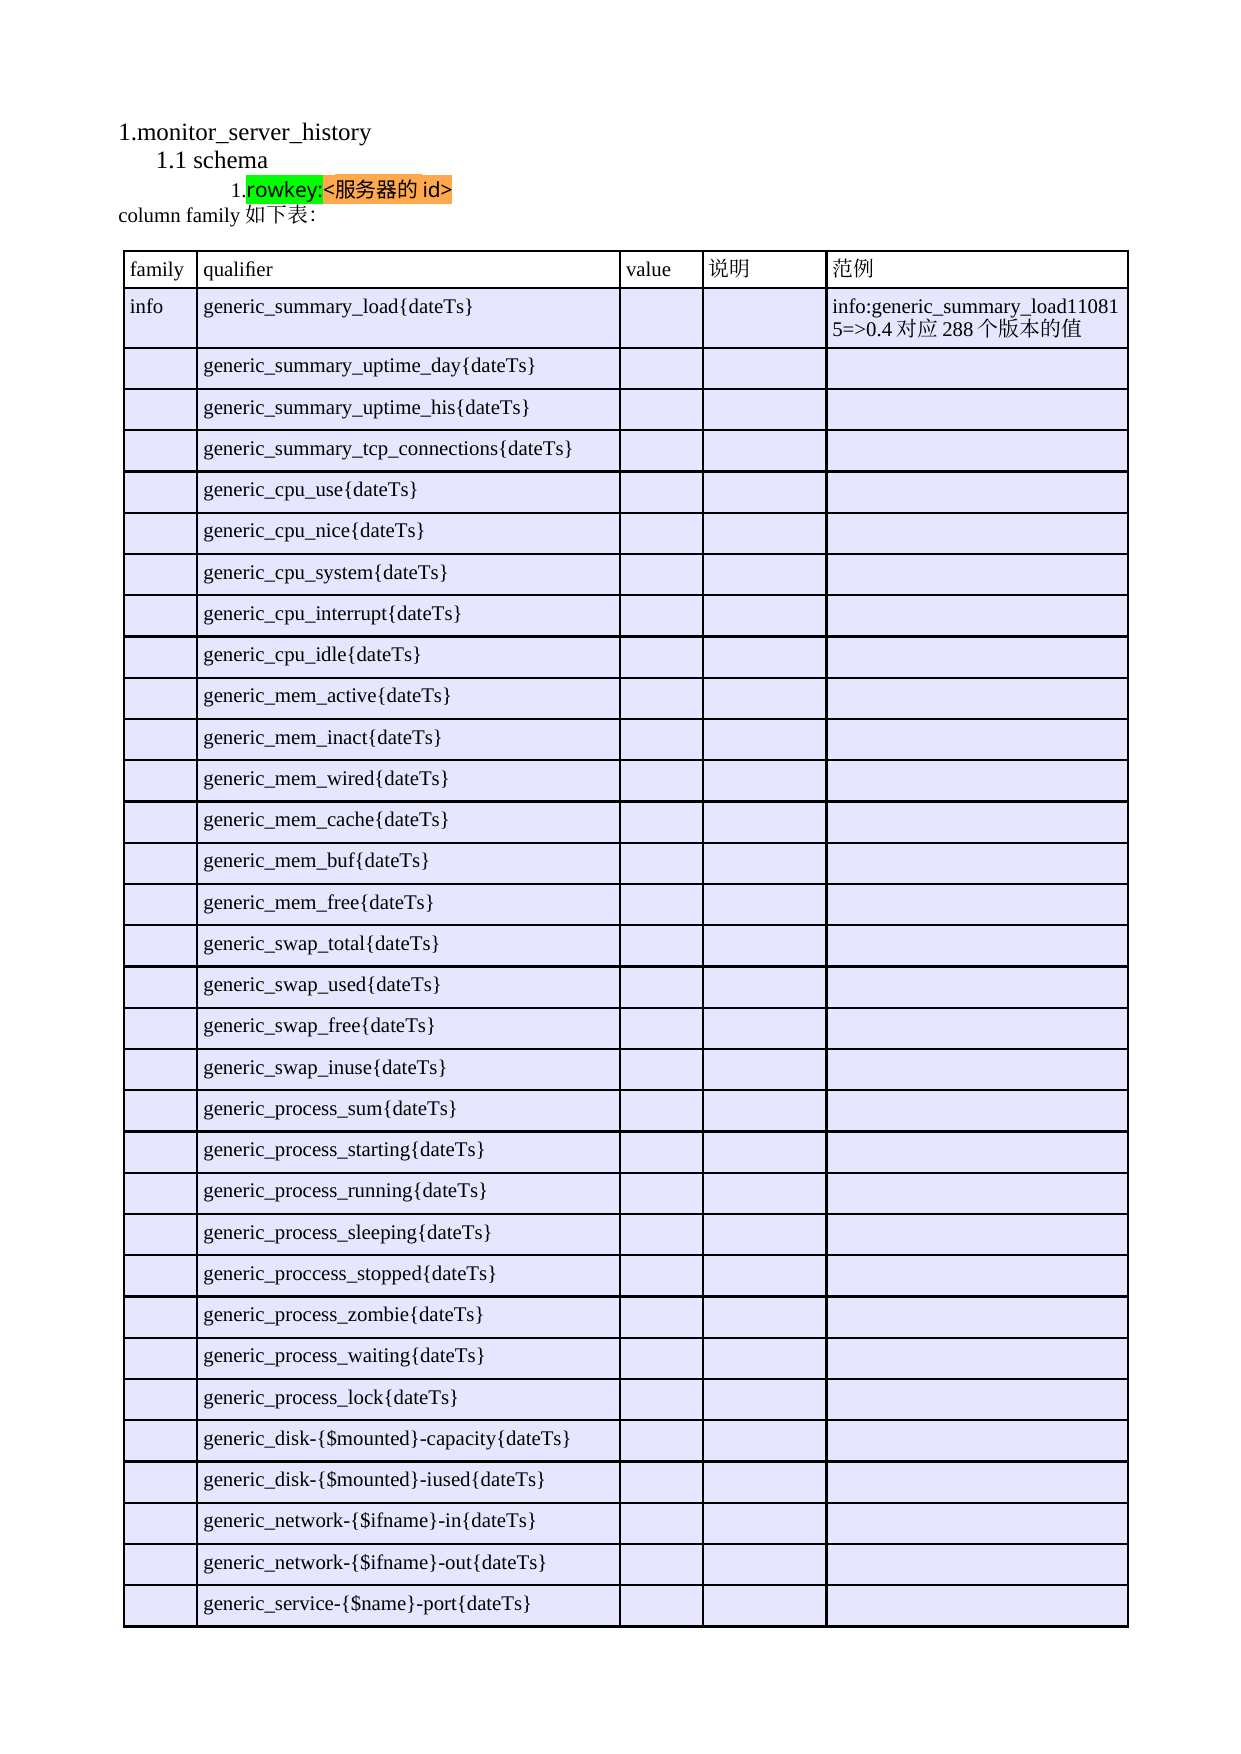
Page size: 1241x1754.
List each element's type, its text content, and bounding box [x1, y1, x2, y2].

table_header 说明 [704, 252, 825, 287]
table_cell [828, 844, 1127, 883]
table_cell [125, 1380, 196, 1419]
table_cell [125, 638, 196, 677]
text 1.monitor_server_history [118, 118, 1122, 146]
table_cell [125, 926, 196, 965]
table_cell generic_swap_total{dateTs} [198, 926, 619, 965]
table_header value [621, 252, 702, 287]
table_cell [828, 1421, 1127, 1460]
table_header family [125, 252, 196, 287]
table_cell [621, 1215, 702, 1254]
table_cell [828, 803, 1127, 842]
table_cell [621, 390, 702, 429]
table_cell [828, 1133, 1127, 1172]
table_cell generic_disk-{$mounted}-capacity{dateTs} [198, 1421, 619, 1460]
table_cell info:generic_summary_load110815=>0.4对应288个版本的值 [828, 289, 1127, 347]
table_cell [704, 555, 825, 594]
table_cell [125, 761, 196, 800]
table_cell [125, 431, 196, 470]
table_cell [828, 390, 1127, 429]
table_cell [828, 1009, 1127, 1048]
table_cell [125, 885, 196, 924]
table_cell [621, 555, 702, 594]
table_cell generic_service-{$name}-port{dateTs} [198, 1586, 619, 1625]
table_cell [125, 349, 196, 388]
table_cell [125, 1050, 196, 1089]
table_cell [704, 1421, 825, 1460]
table_cell [621, 431, 702, 470]
table_cell [704, 1545, 825, 1584]
table_cell info [125, 289, 196, 347]
table_cell [621, 1256, 702, 1295]
table_cell [704, 1050, 825, 1089]
table_cell [621, 926, 702, 965]
table_cell [828, 1504, 1127, 1543]
table_cell [828, 679, 1127, 718]
table_cell generic_swap_used{dateTs} [198, 968, 619, 1007]
table_cell [704, 1339, 825, 1378]
table_cell [125, 1174, 196, 1213]
table_cell [704, 926, 825, 965]
table_cell generic_process_running{dateTs} [198, 1174, 619, 1213]
table_cell [125, 1298, 196, 1337]
table_cell generic_summary_tcp_connections{dateTs} [198, 431, 619, 470]
table_cell [704, 761, 825, 800]
list rowkey:<服务器的id> [118, 173, 1122, 204]
table_cell [704, 638, 825, 677]
table_cell [125, 555, 196, 594]
table_cell [704, 1380, 825, 1419]
table_cell [621, 1174, 702, 1213]
table_cell [704, 1463, 825, 1502]
table_cell [828, 349, 1127, 388]
table_cell [828, 1339, 1127, 1378]
table_cell [704, 803, 825, 842]
table_cell [828, 926, 1127, 965]
table_cell [621, 289, 702, 347]
table_cell [621, 1009, 702, 1048]
table_cell [704, 473, 825, 512]
table_cell generic_mem_free{dateTs} [198, 885, 619, 924]
table_cell [125, 1133, 196, 1172]
table_cell [704, 1133, 825, 1172]
table_cell generic_proccess_stopped{dateTs} [198, 1256, 619, 1295]
table_cell generic_mem_cache{dateTs} [198, 803, 619, 842]
table_cell generic_cpu_interrupt{dateTs} [198, 596, 619, 635]
table_cell [125, 1009, 196, 1048]
table_cell [125, 1545, 196, 1584]
table_cell [828, 1050, 1127, 1089]
table_cell [828, 1380, 1127, 1419]
table_cell [125, 1463, 196, 1502]
table_cell [125, 1256, 196, 1295]
text column family 如下表： [118, 204, 1122, 227]
table_cell generic_mem_inact{dateTs} [198, 720, 619, 759]
table_cell generic_swap_inuse{dateTs} [198, 1050, 619, 1089]
table_cell [828, 885, 1127, 924]
table_cell generic_process_sum{dateTs} [198, 1091, 619, 1130]
table_cell [621, 1545, 702, 1584]
table_cell generic_cpu_idle{dateTs} [198, 638, 619, 677]
table_cell [704, 1215, 825, 1254]
table_cell generic_network-{$ifname}-in{dateTs} [198, 1504, 619, 1543]
table_cell [828, 1091, 1127, 1130]
table_cell [704, 1504, 825, 1543]
table_cell [125, 1339, 196, 1378]
table_cell [621, 1339, 702, 1378]
table_header 范例 [828, 252, 1127, 287]
table_cell [125, 968, 196, 1007]
table_cell [621, 349, 702, 388]
table_cell [828, 968, 1127, 1007]
table_cell [621, 596, 702, 635]
table_cell [704, 885, 825, 924]
table_cell [828, 596, 1127, 635]
table_cell [704, 720, 825, 759]
table_cell [125, 514, 196, 553]
table_cell [125, 720, 196, 759]
table_cell generic_mem_wired{dateTs} [198, 761, 619, 800]
table_cell [621, 1586, 702, 1625]
table_cell [621, 1050, 702, 1089]
table_cell generic_summary_load{dateTs} [198, 289, 619, 347]
table_cell [704, 1256, 825, 1295]
table_cell [125, 1504, 196, 1543]
table_cell [704, 1091, 825, 1130]
table_cell [828, 1174, 1127, 1213]
table_cell [704, 1298, 825, 1337]
table_cell [621, 803, 702, 842]
table_cell [621, 1298, 702, 1337]
text 1.1 schema [118, 146, 1122, 173]
table_cell generic_mem_active{dateTs} [198, 679, 619, 718]
table_header qualiﬁer [198, 252, 619, 287]
table_cell [621, 473, 702, 512]
table_cell [621, 1463, 702, 1502]
table_cell [828, 1463, 1127, 1502]
table_cell [828, 1215, 1127, 1254]
table_cell [125, 1586, 196, 1625]
table_cell [621, 720, 702, 759]
table_cell [704, 289, 825, 347]
table_cell [704, 431, 825, 470]
table_cell [704, 1586, 825, 1625]
table_cell [704, 1009, 825, 1048]
table_cell generic_mem_buf{dateTs} [198, 844, 619, 883]
table_cell [828, 638, 1127, 677]
table_cell [125, 596, 196, 635]
table_cell [125, 1091, 196, 1130]
table_cell [125, 803, 196, 842]
table_cell generic_process_starting{dateTs} [198, 1133, 619, 1172]
table_cell [704, 679, 825, 718]
table_cell [704, 1174, 825, 1213]
table_cell generic_cpu_system{dateTs} [198, 555, 619, 594]
table_cell [828, 431, 1127, 470]
table_cell [828, 555, 1127, 594]
table_cell generic_process_waiting{dateTs} [198, 1339, 619, 1378]
table_cell [621, 1091, 702, 1130]
table_cell [621, 761, 702, 800]
table_cell [828, 761, 1127, 800]
table_cell [828, 1298, 1127, 1337]
table_cell [704, 596, 825, 635]
table_cell [621, 1504, 702, 1543]
table_cell [621, 1380, 702, 1419]
table_cell [621, 679, 702, 718]
table_cell generic_process_zombie{dateTs} [198, 1298, 619, 1337]
table_cell [125, 844, 196, 883]
table_cell generic_cpu_nice{dateTs} [198, 514, 619, 553]
table_cell [704, 514, 825, 553]
table_cell generic_swap_free{dateTs} [198, 1009, 619, 1048]
table_cell generic_process_sleeping{dateTs} [198, 1215, 619, 1254]
table_cell [621, 885, 702, 924]
table_cell [828, 1586, 1127, 1625]
table_cell [125, 1421, 196, 1460]
table_cell [621, 514, 702, 553]
table_cell [828, 720, 1127, 759]
table_cell [621, 1133, 702, 1172]
table_cell [621, 1421, 702, 1460]
table_cell [621, 638, 702, 677]
table_cell generic_network-{$ifname}-out{dateTs} [198, 1545, 619, 1584]
table_cell [621, 844, 702, 883]
table_cell [828, 473, 1127, 512]
table_cell [704, 349, 825, 388]
table_cell [828, 514, 1127, 553]
table_cell generic_cpu_use{dateTs} [198, 473, 619, 512]
table_cell [621, 968, 702, 1007]
table_cell [125, 473, 196, 512]
table_cell generic_summary_uptime_day{dateTs} [198, 349, 619, 388]
table_cell [704, 968, 825, 1007]
table_cell [125, 390, 196, 429]
table_cell [828, 1256, 1127, 1295]
table_cell [704, 390, 825, 429]
table_cell generic_disk-{$mounted}-iused{dateTs} [198, 1463, 619, 1502]
table_cell [125, 679, 196, 718]
table_cell [828, 1545, 1127, 1584]
table_cell generic_summary_uptime_his{dateTs} [198, 390, 619, 429]
table_cell [125, 1215, 196, 1254]
table_cell [704, 844, 825, 883]
table_cell generic_process_lock{dateTs} [198, 1380, 619, 1419]
